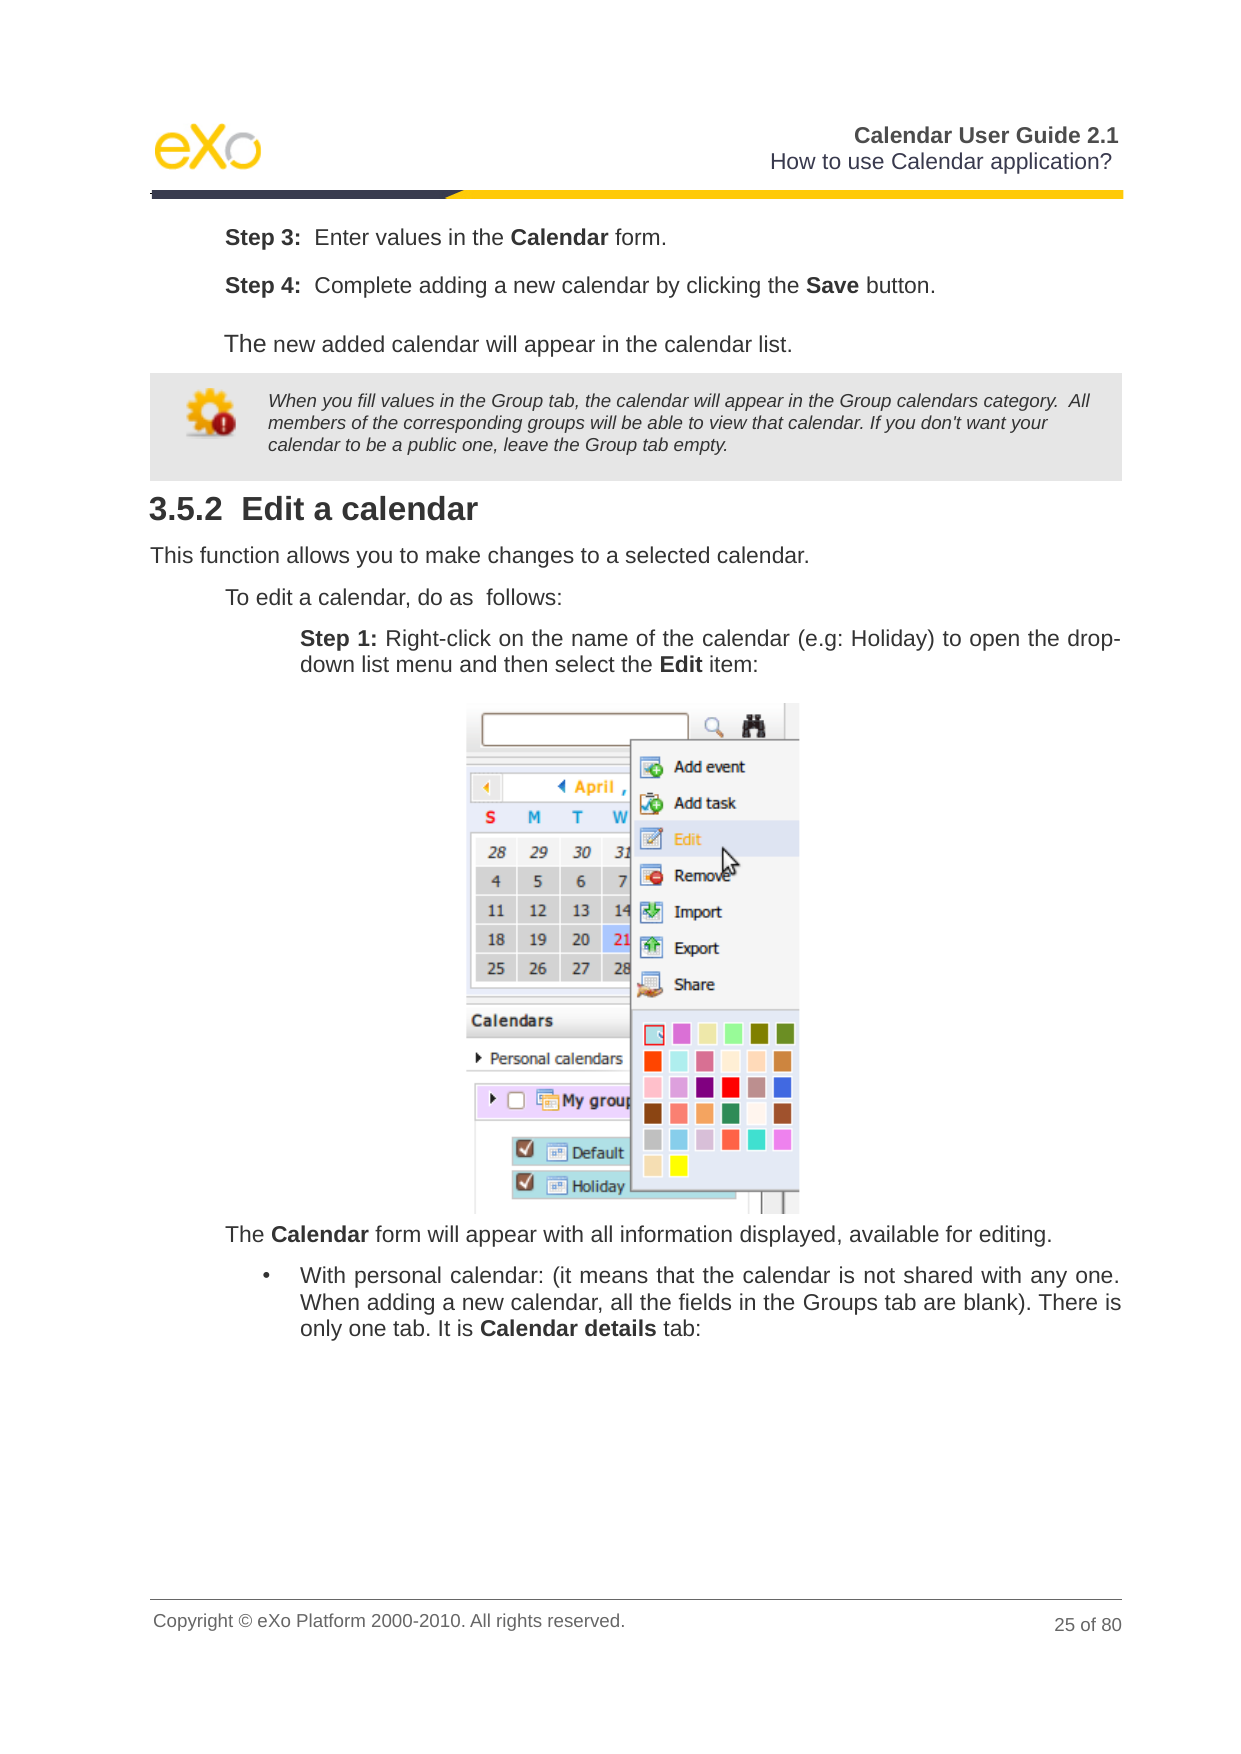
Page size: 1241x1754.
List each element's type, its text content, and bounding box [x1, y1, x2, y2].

picture [185, 388, 236, 439]
table_header When you fill values in the Group tab, the calendar will appear in the Group calendars category. All members of the corresponding groups will be able to view that calendar. If you don't want your calendar to be a public one, leave the Group tab empty. [262, 373, 1122, 481]
table_header [150, 373, 262, 481]
list The Calendar form will appear with all information displayed, available for editing. [187, 692, 1122, 1247]
picture [151, 190, 1124, 199]
list To edit a calendar, do as follows: [187, 583, 1122, 610]
list Step 1: Right-click on the name of the calendar (e.g: Holiday) to open the drop-down list menu and then select the Edit item: [262, 625, 1122, 677]
picture [466, 703, 800, 1214]
list With personal calendar: (it means that the calendar is not shared with any one. When adding a new calendar, all the fields in the Groups tab are blank). There is only one tab. It is Calendar details tab: [262, 1262, 1122, 1341]
subtitle Edit a calendar [148, 489, 1122, 527]
list Step 4: Complete adding a new calendar by clicking the Save button. [187, 272, 1122, 299]
list Step 3: Enter values in the Calendar form. [187, 223, 1122, 250]
text The new added calendar will appear in the calendar list. [150, 329, 1122, 357]
text This function allows you to make changes to a selected calendar. [150, 542, 1122, 568]
picture [155, 123, 262, 170]
